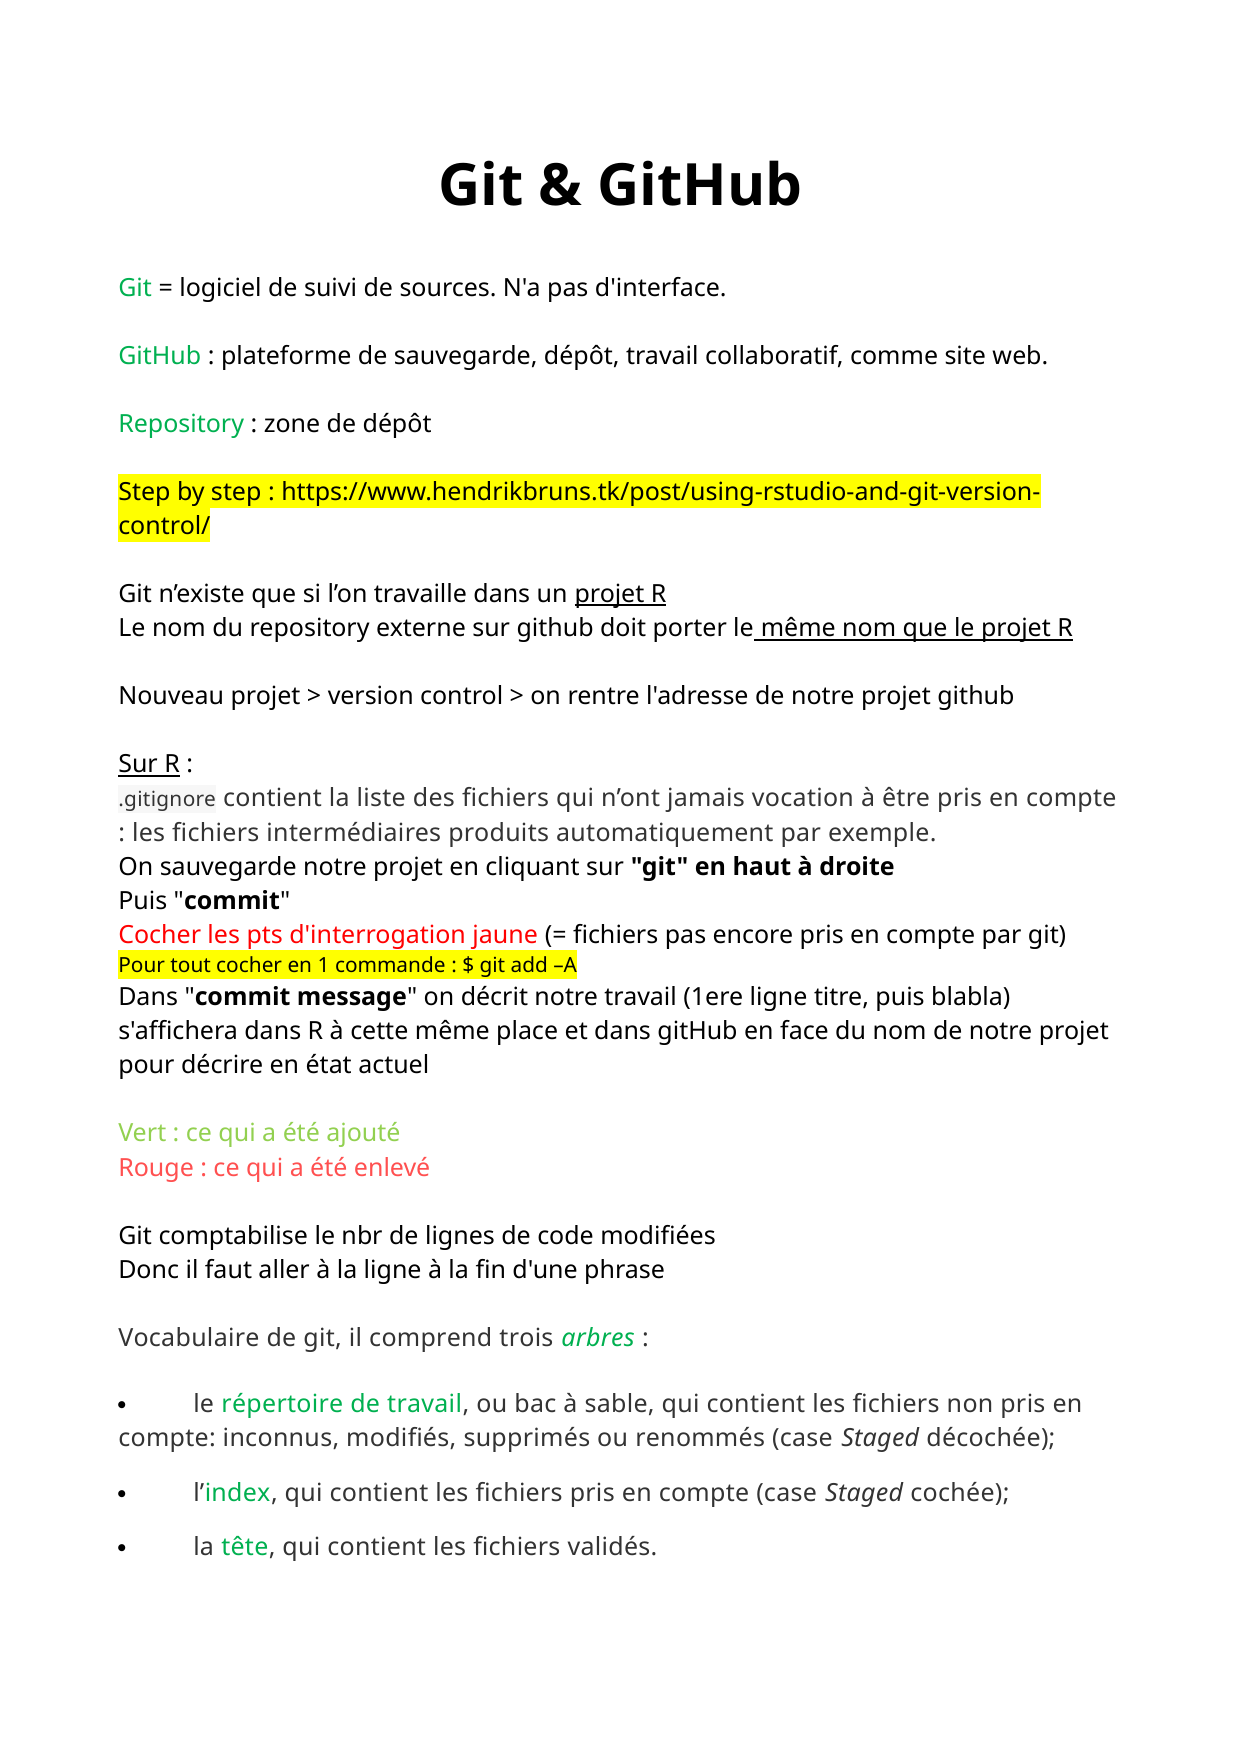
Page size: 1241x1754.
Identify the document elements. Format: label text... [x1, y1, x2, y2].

text Step by step : https://www.hendrikbruns.tk/post/using-rstudio-and-git-version-control/ [118, 473, 1122, 542]
text Nouveau projet > version control > on rentre l'adresse de notre projet github [118, 678, 1122, 712]
text Git comptabilise le nbr de lignes de code modifiées [118, 1217, 1122, 1251]
text .gitignore contient la liste des fichiers qui n’ont jamais vocation à être pris en compte : les fichiers intermédiaires produits automatiquement par exemple. [118, 780, 1122, 848]
list l’index, qui contient les fichiers pris en compte (case Staged cochée); [118, 1474, 1122, 1508]
text Git & GitHub [118, 143, 1122, 223]
text Git = logiciel de suivi de sources. N'a pas d'interface. [118, 269, 1122, 303]
text Pour tout cocher en 1 commande : $ git add –A [118, 950, 1122, 979]
text On sauvegarde notre projet en cliquant sur "git" en haut à droite [118, 848, 1122, 882]
text Dans "commit message" on décrit notre travail (1ere ligne titre, puis blabla) s'affichera dans R à cette même place et dans gitHub en face du nom de notre projet pour décrire en état actuel [118, 979, 1122, 1081]
text GitHub : plateforme de sauvegarde, dépôt, travail collaboratif, comme site web. [118, 337, 1122, 371]
text Git n’existe que si l’on travaille dans un projet R [118, 576, 1122, 610]
list la tête, qui contient les fichiers validés. [118, 1529, 1122, 1563]
text Cocher les pts d'interrogation jaune (= fichiers pas encore pris en compte par git) [118, 916, 1122, 950]
text Sur R : [118, 746, 1122, 780]
text Rouge : ce qui a été enlevé [118, 1149, 1122, 1183]
text Le nom du repository externe sur github doit porter le même nom que le projet R [118, 610, 1122, 644]
text Puis "commit" [118, 882, 1122, 916]
text Donc il faut aller à la ligne à la fin d'une phrase [118, 1251, 1122, 1285]
list le répertoire de travail, ou bac à sable, qui contient les fichiers non pris en compte: inconnus, modifiés, supprimés ou renommés (case Staged décochée); [118, 1385, 1122, 1453]
text Repository : zone de dépôt [118, 405, 1122, 439]
text Vocabulaire de git, il comprend trois arbres : [118, 1319, 1122, 1353]
text Vert : ce qui a été ajouté [118, 1115, 1122, 1149]
